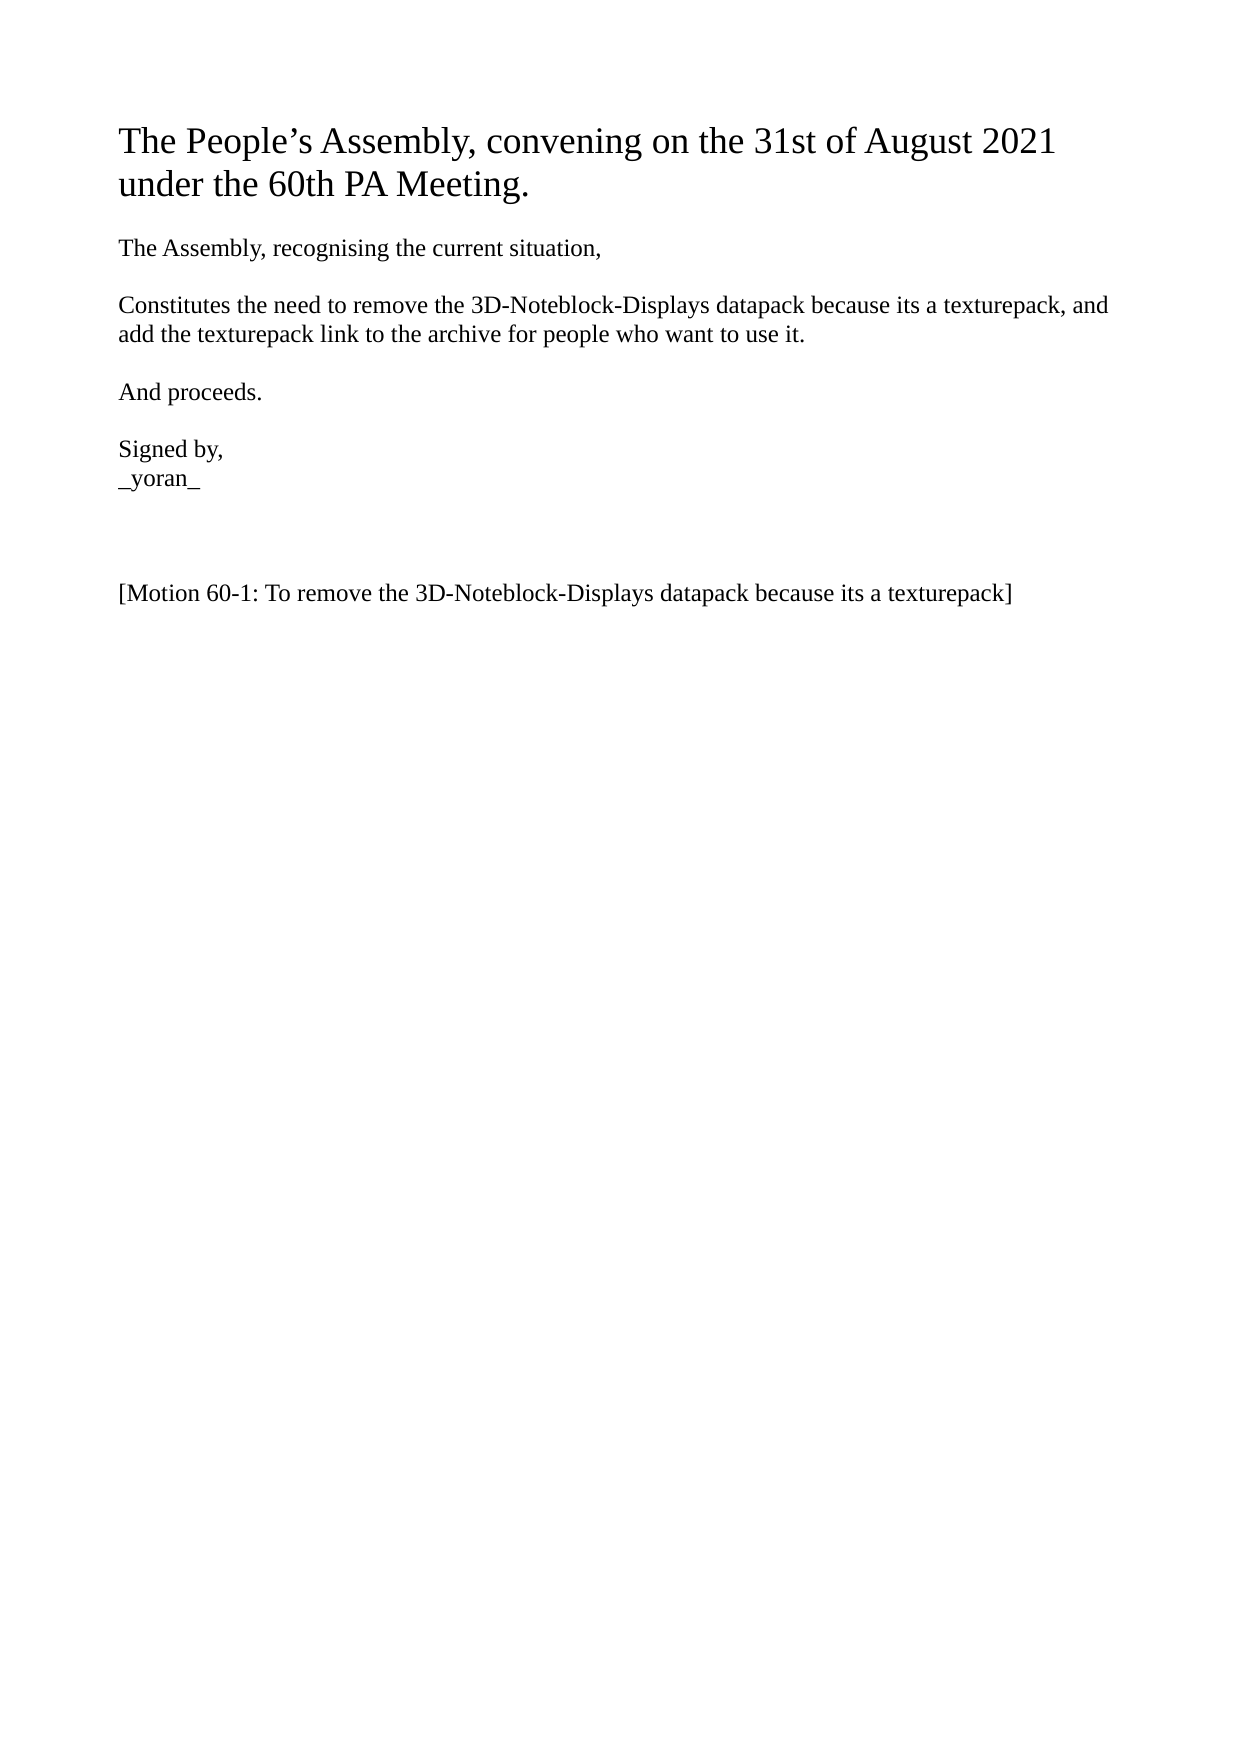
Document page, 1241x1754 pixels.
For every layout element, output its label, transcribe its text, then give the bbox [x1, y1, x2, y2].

text _yoran_ [118, 463, 1122, 492]
text The People’s Assembly, convening on the 31st of August 2021 under the 60th PA Meeting. [118, 118, 1122, 204]
text [Motion 60-1: To remove the 3D-Noteblock-Displays datapack because its a texturepack] [118, 578, 1122, 607]
text Constitutes the need to remove the 3D-Noteblock-Displays datapack because its a texturepack, and add the texturepack link to the archive for people who want to use it. [118, 291, 1122, 348]
text The Assembly, recognising the current situation, [118, 233, 1122, 262]
text Signed by, [118, 434, 1122, 463]
text And proceeds. [118, 377, 1122, 406]
